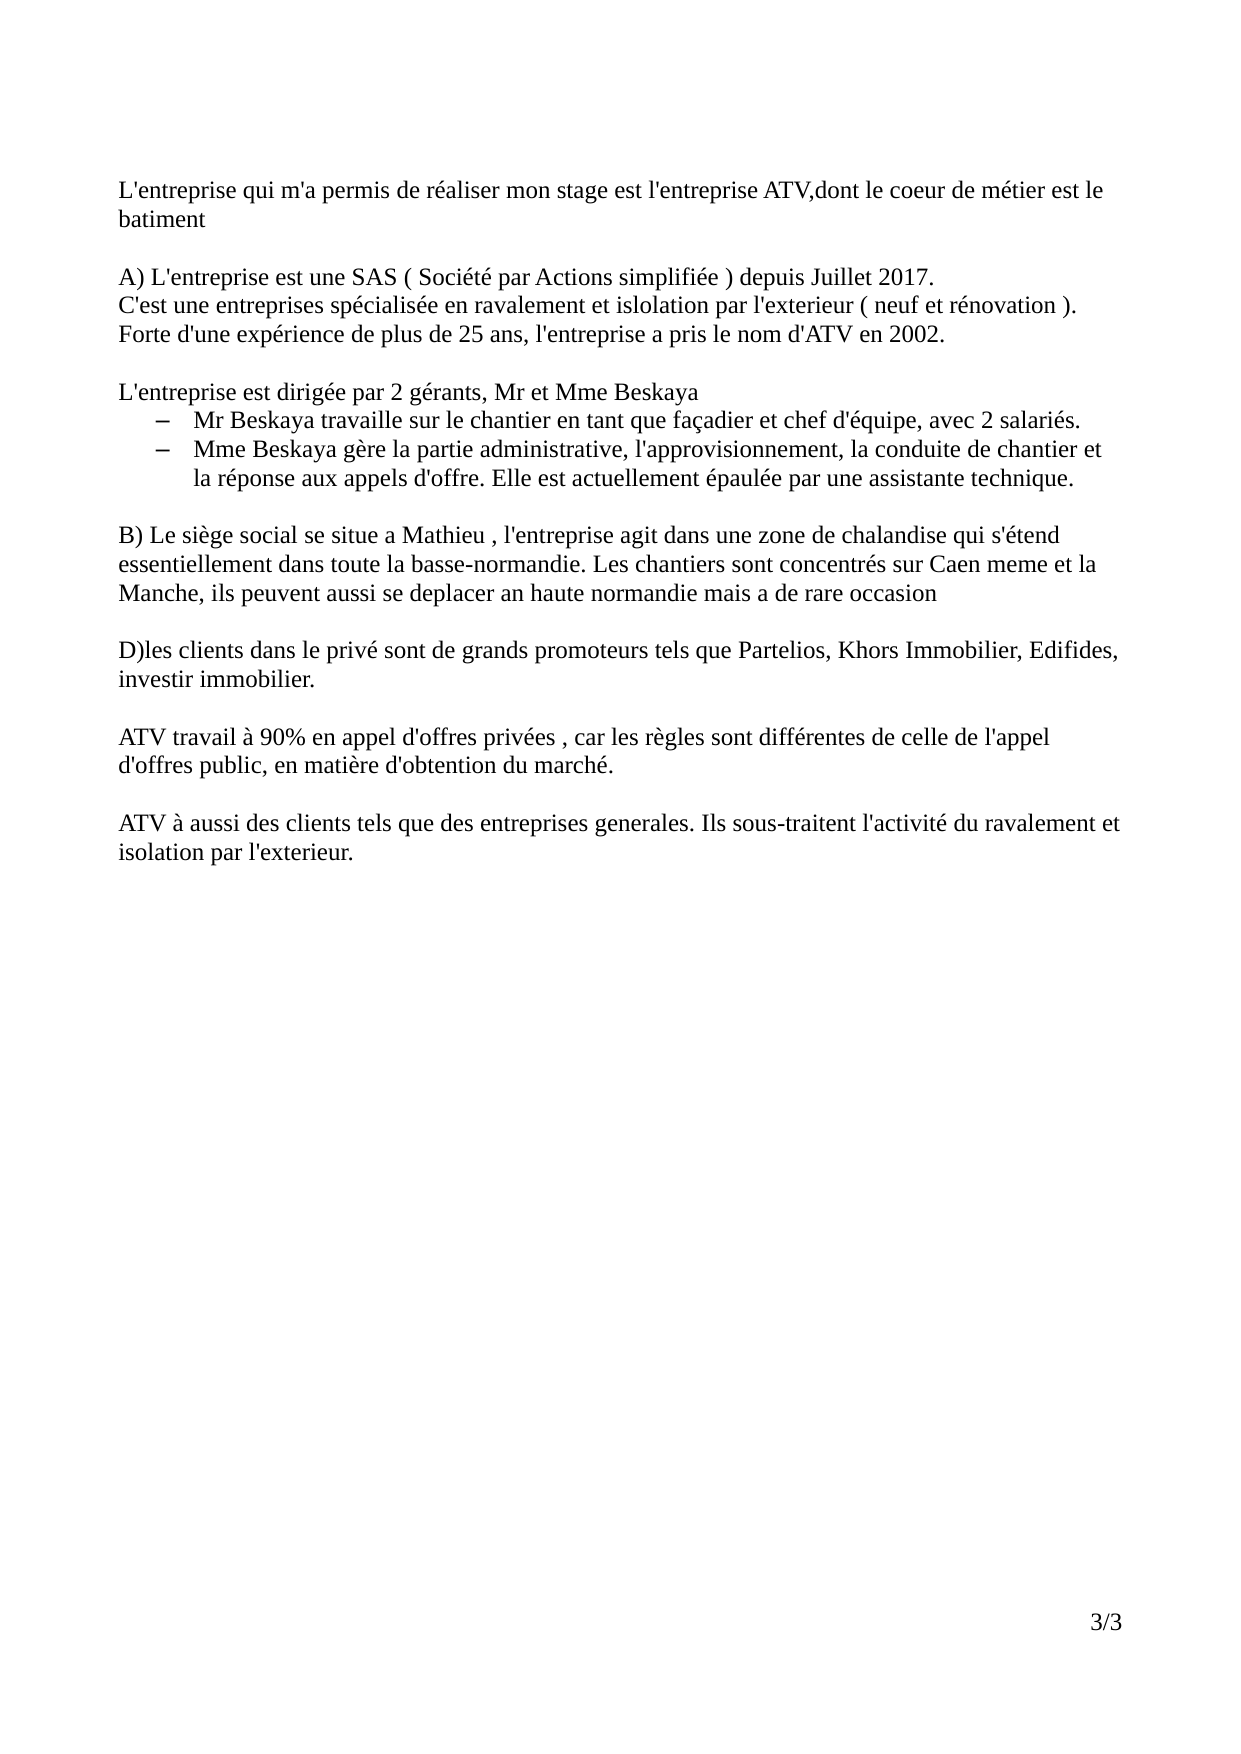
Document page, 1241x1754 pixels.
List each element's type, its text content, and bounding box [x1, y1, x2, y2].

text A) L'entreprise est une SAS ( Société par Actions simplifiée ) depuis Juillet 2017. [118, 262, 1122, 291]
text L'entreprise qui m'a permis de réaliser mon stage est l'entreprise ATV,dont le coeur de métier est le batiment [118, 176, 1122, 233]
text D)les clients dans le privé sont de grands promoteurs tels que Partelios, Khors Immobilier, Edifides, investir immobilier. [118, 636, 1122, 693]
text ATV à aussi des clients tels que des entreprises generales. Ils sous-traitent l'activité du ravalement et isolation par l'exterieur. [118, 808, 1122, 866]
text C'est une entreprises spécialisée en ravalement et islolation par l'exterieur ( neuf et rénovation ). Forte d'une expérience de plus de 25 ans, l'entreprise a pris le nom d'ATV en 2002. [118, 291, 1122, 348]
text ATV travail à 90% en appel d'offres privées , car les règles sont différentes de celle de l'appel d'offres public, en matière d'obtention du marché. [118, 722, 1122, 779]
list Mme Beskaya gère la partie administrative, l'approvisionnement, la conduite de chantier et la réponse aux appels d'offre. Elle est actuellement épaulée par une assistante technique. [156, 434, 1122, 492]
text B) Le siège social se situe a Mathieu , l'entreprise agit dans une zone de chalandise qui s'étend essentiellement dans toute la basse-normandie. Les chantiers sont concentrés sur Caen meme et la Manche, ils peuvent aussi se deplacer an haute normandie mais a de rare occasion [118, 521, 1122, 607]
text L'entreprise est dirigée par 2 gérants, Mr et Mme Beskaya [118, 377, 1122, 406]
list Mr Beskaya travaille sur le chantier en tant que façadier et chef d'équipe, avec 2 salariés. [156, 406, 1122, 434]
